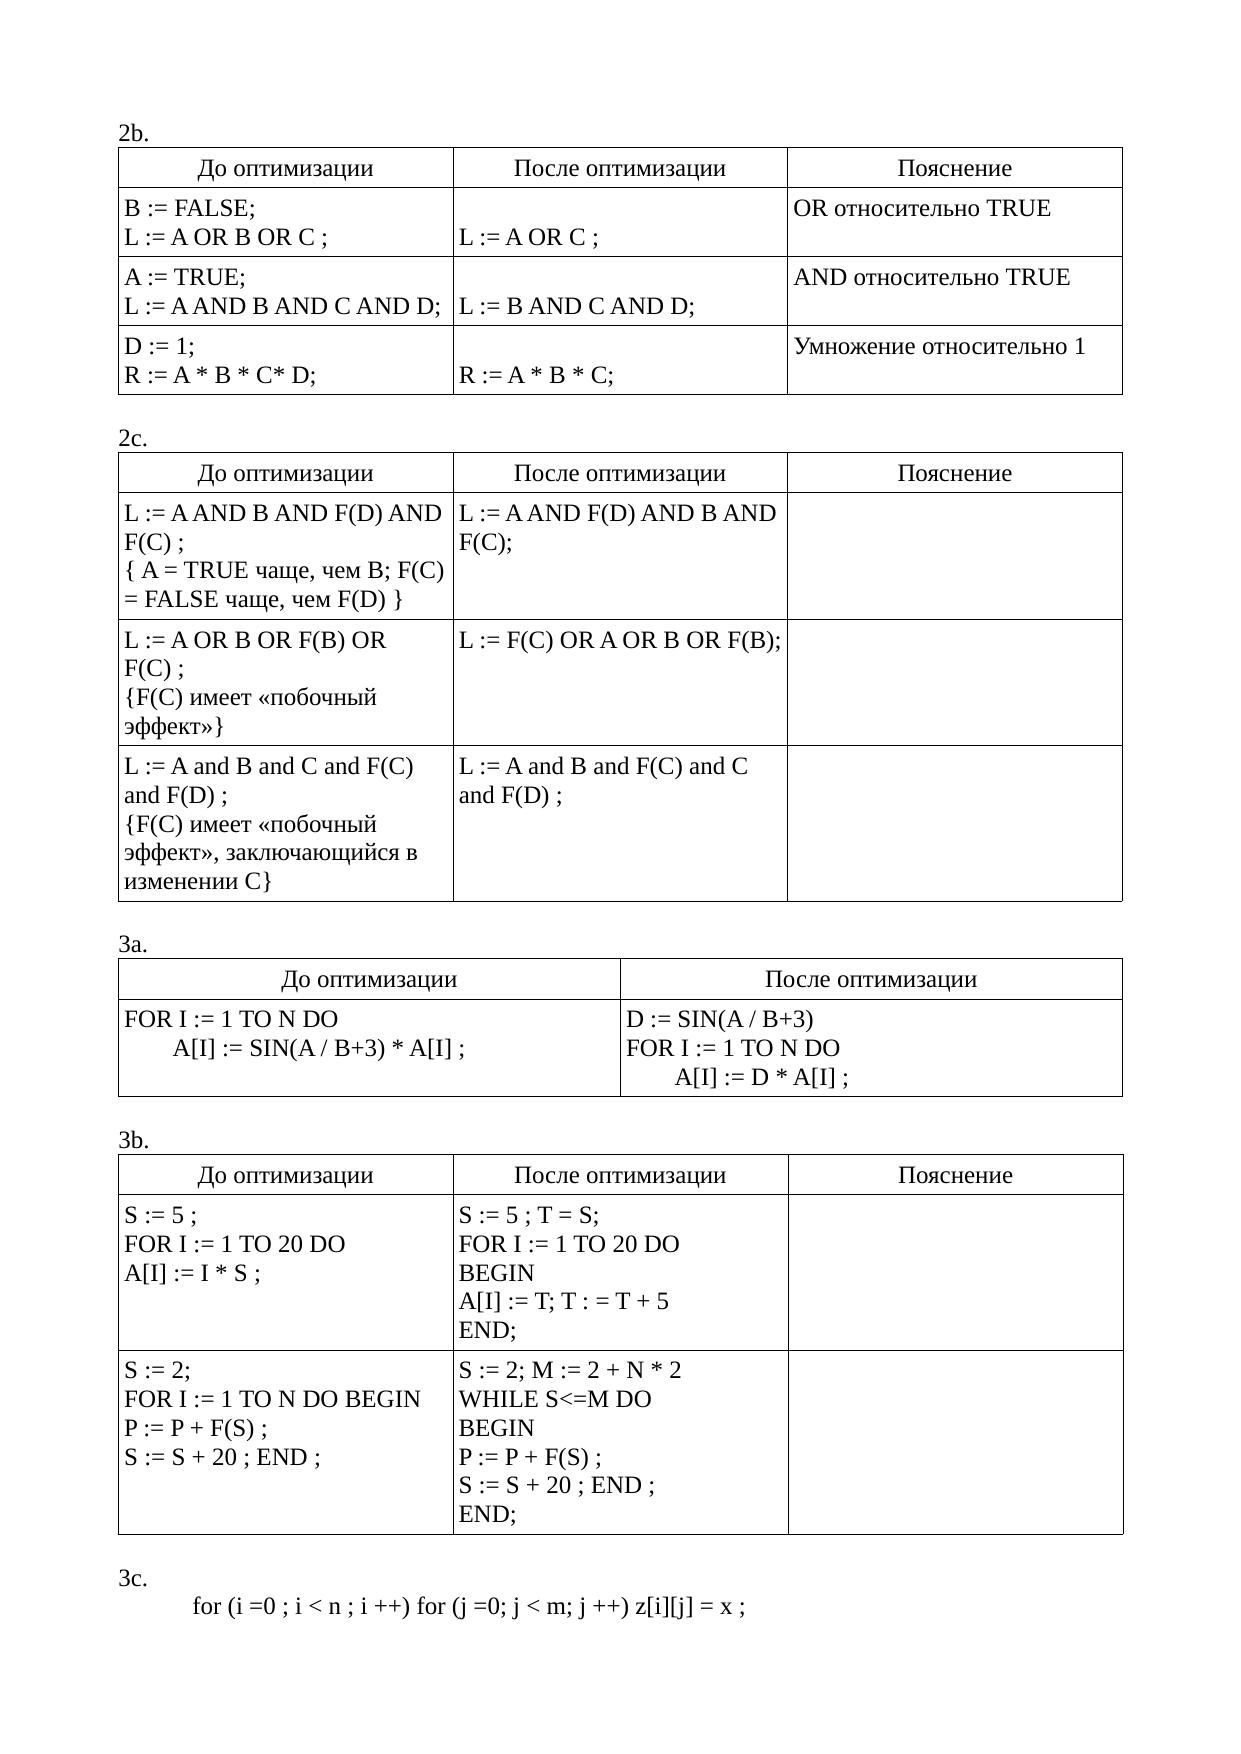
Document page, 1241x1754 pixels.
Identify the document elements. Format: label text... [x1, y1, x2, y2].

table_header После оптимизации [454, 453, 787, 492]
table_header Пояснение [788, 453, 1122, 492]
table_cell B := FALSE; L := A OR B OR C ; [119, 188, 453, 256]
table_cell [789, 1351, 1123, 1534]
table_header Пояснение [789, 1155, 1123, 1194]
table_cell L := A AND B AND F(D) AND F(C) ; { A = TRUE чаще, чем B; F(C) = FALSE чаще, чем F(D) } [119, 493, 453, 619]
table_cell L := A and B and C and F(C) and F(D) ; {F(C) имеет «побочный эффект», заключающийся в изменении C} [119, 746, 453, 901]
table_header Пояснение [788, 148, 1122, 187]
table_cell A := TRUE; L := A AND B AND C AND D; [119, 257, 453, 325]
text 3b. [118, 1125, 1122, 1154]
table_cell S := 5 ; FOR I := 1 TO 20 DO A[I] := I * S ; [119, 1195, 453, 1350]
table_header После оптимизации [454, 1155, 788, 1194]
table_cell L := A OR B OR F(B) OR F(C) ; {F(C) имеет «побочный эффект»} [119, 620, 453, 745]
table_cell L := B AND C AND D; [454, 257, 787, 325]
table_cell AND относительно TRUE [788, 257, 1122, 325]
table_cell S := 5 ; T = S; FOR I := 1 TO 20 DO BEGIN A[I] := T; T : = T + 5 END; [454, 1195, 788, 1350]
table_cell L := A OR C ; [454, 188, 787, 256]
table_cell D := SIN(A / B+3) FOR I := 1 TO N DO A[I] := D * A[I] ; [621, 1000, 1122, 1096]
table_header После оптимизации [621, 959, 1122, 999]
table_cell L := A AND F(D) AND B AND F(C); [454, 493, 787, 619]
table_cell [788, 493, 1122, 619]
table_cell [789, 1195, 1123, 1350]
table_header До оптимизации [119, 1155, 453, 1194]
table_cell R := A * B * C; [454, 326, 787, 394]
table_cell S := 2; FOR I := 1 TO N DO BEGIN P := P + F(S) ; S := S + 20 ; END ; [119, 1351, 453, 1534]
table_header До оптимизации [119, 453, 453, 492]
table_cell L := F(C) OR A OR B OR F(B); [454, 620, 787, 745]
table_cell [788, 746, 1122, 901]
table_header После оптимизации [454, 148, 787, 187]
table_cell [788, 620, 1122, 745]
text 3c. [118, 1563, 1122, 1591]
table_cell D := 1; R := A * B * C* D; [119, 326, 453, 394]
table_header До оптимизации [119, 148, 453, 187]
text 3a. [118, 929, 1122, 958]
table_cell OR относительно TRUE [788, 188, 1122, 256]
table_header До оптимизации [119, 959, 620, 999]
text for (i =0 ; i < n ; i ++) for (j =0; j < m; j ++) z[i][j] = x ; [118, 1591, 1122, 1620]
table_cell L := A and B and F(C) and C and F(D) ; [454, 746, 787, 901]
table_cell FOR I := 1 TO N DO A[I] := SIN(A / B+3) * A[I] ; [119, 1000, 620, 1096]
table_cell S := 2; M := 2 + N * 2 WHILE S<=M DO BEGIN P := P + F(S) ; S := S + 20 ; END ; END; [454, 1351, 788, 1534]
table_cell Умножение относительно 1 [788, 326, 1122, 394]
text 2b. [118, 118, 1122, 147]
text 2c. [118, 423, 1122, 452]
